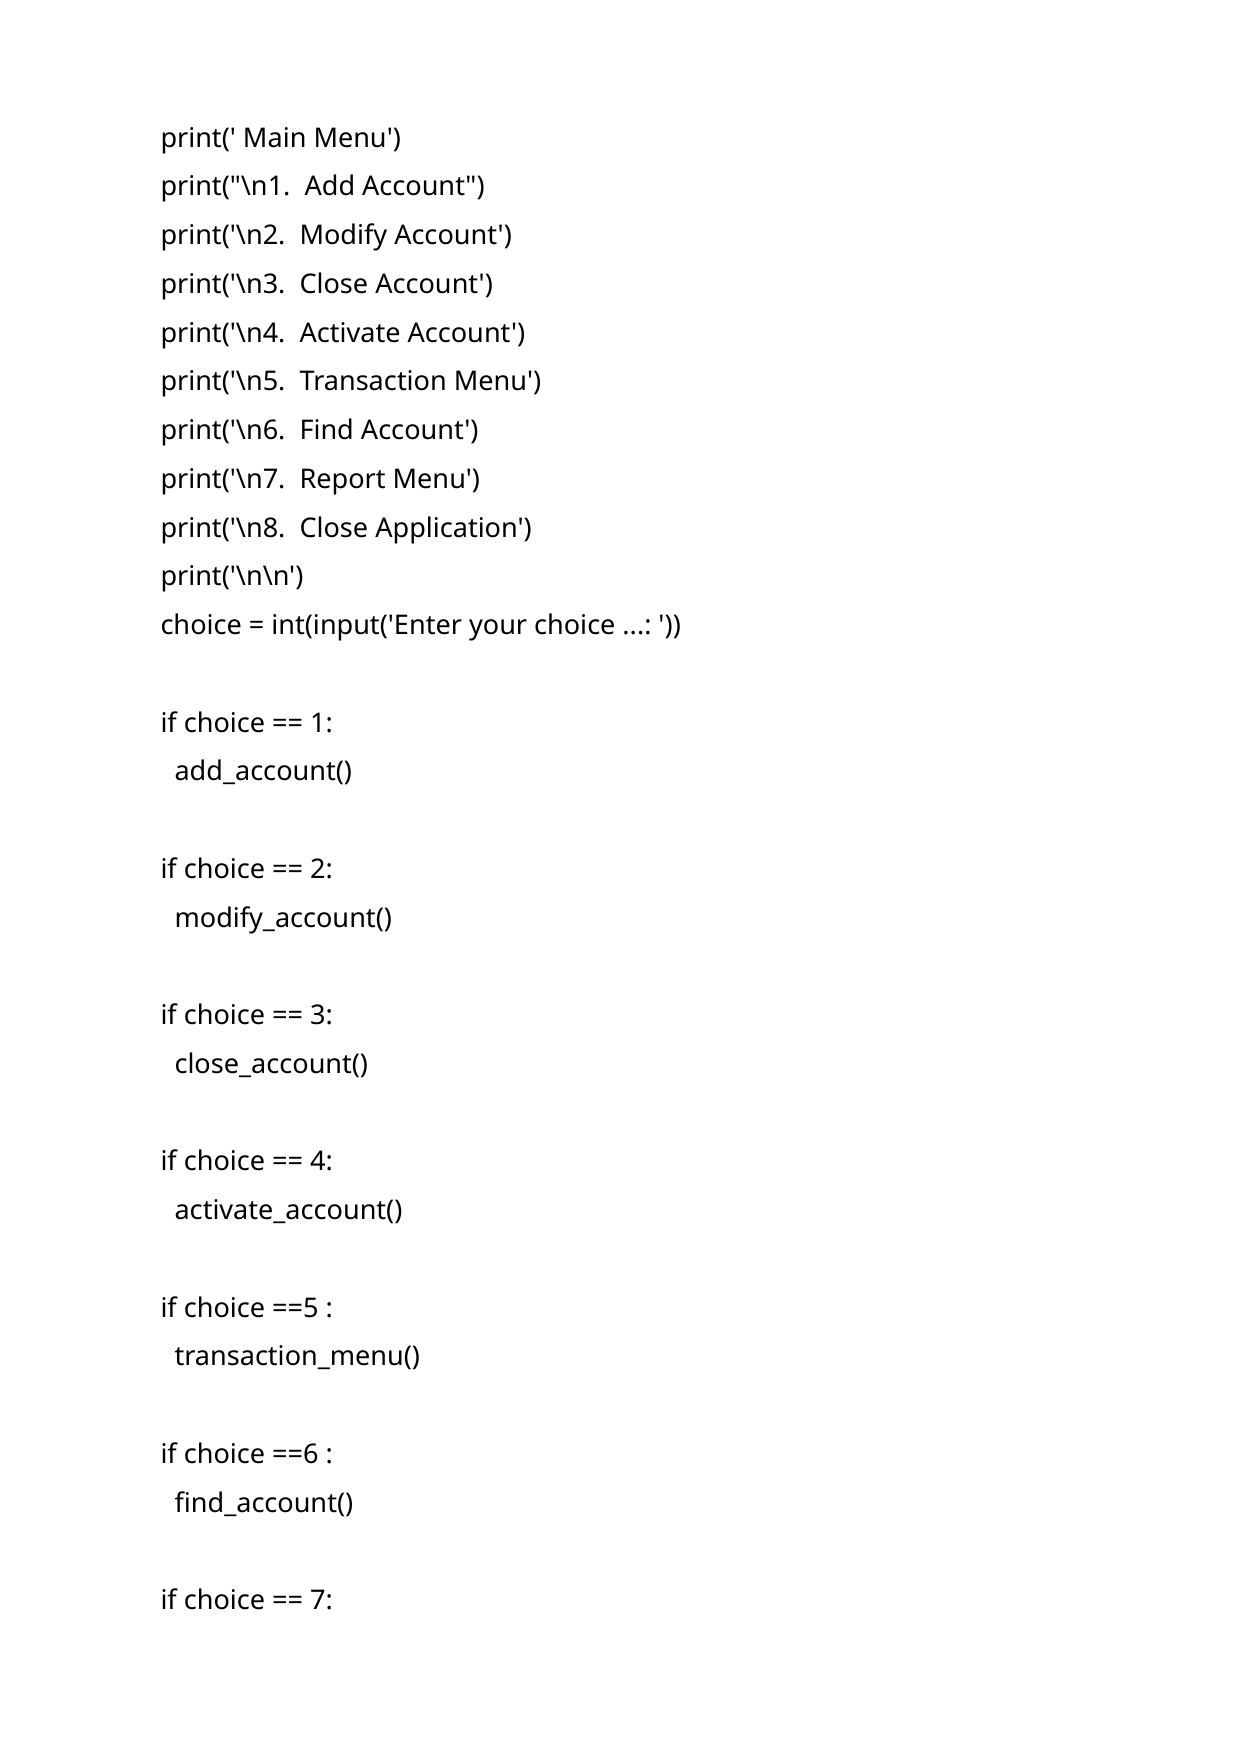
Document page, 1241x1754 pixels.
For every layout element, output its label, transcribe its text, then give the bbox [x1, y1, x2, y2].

text if choice == 4: [118, 1142, 1122, 1179]
text if choice ==5 : [118, 1288, 1122, 1325]
text print('\n3. Close Account') [118, 264, 1122, 301]
text print(' Main Menu') [118, 118, 1122, 155]
text find_account() [118, 1483, 1122, 1520]
text print("\n1. Add Account") [118, 167, 1122, 204]
text if choice == 3: [118, 996, 1122, 1032]
text print('\n7. Report Menu') [118, 459, 1122, 496]
text transaction_menu() [118, 1337, 1122, 1374]
text choice = int(input('Enter your choice ...: ')) [118, 606, 1122, 642]
text activate_account() [118, 1191, 1122, 1227]
text print('\n2. Modify Account') [118, 216, 1122, 252]
text print('\n4. Activate Account') [118, 313, 1122, 350]
text if choice == 7: [118, 1581, 1122, 1617]
text print('\n8. Close Application') [118, 508, 1122, 545]
text close_account() [118, 1044, 1122, 1081]
text print('\n5. Transaction Menu') [118, 362, 1122, 399]
text if choice == 1: [118, 703, 1122, 740]
text if choice ==6 : [118, 1434, 1122, 1471]
text if choice == 2: [118, 849, 1122, 886]
text modify_account() [118, 898, 1122, 935]
text print('\n\n') [118, 557, 1122, 594]
text add_account() [118, 752, 1122, 789]
text print('\n6. Find Account') [118, 411, 1122, 447]
